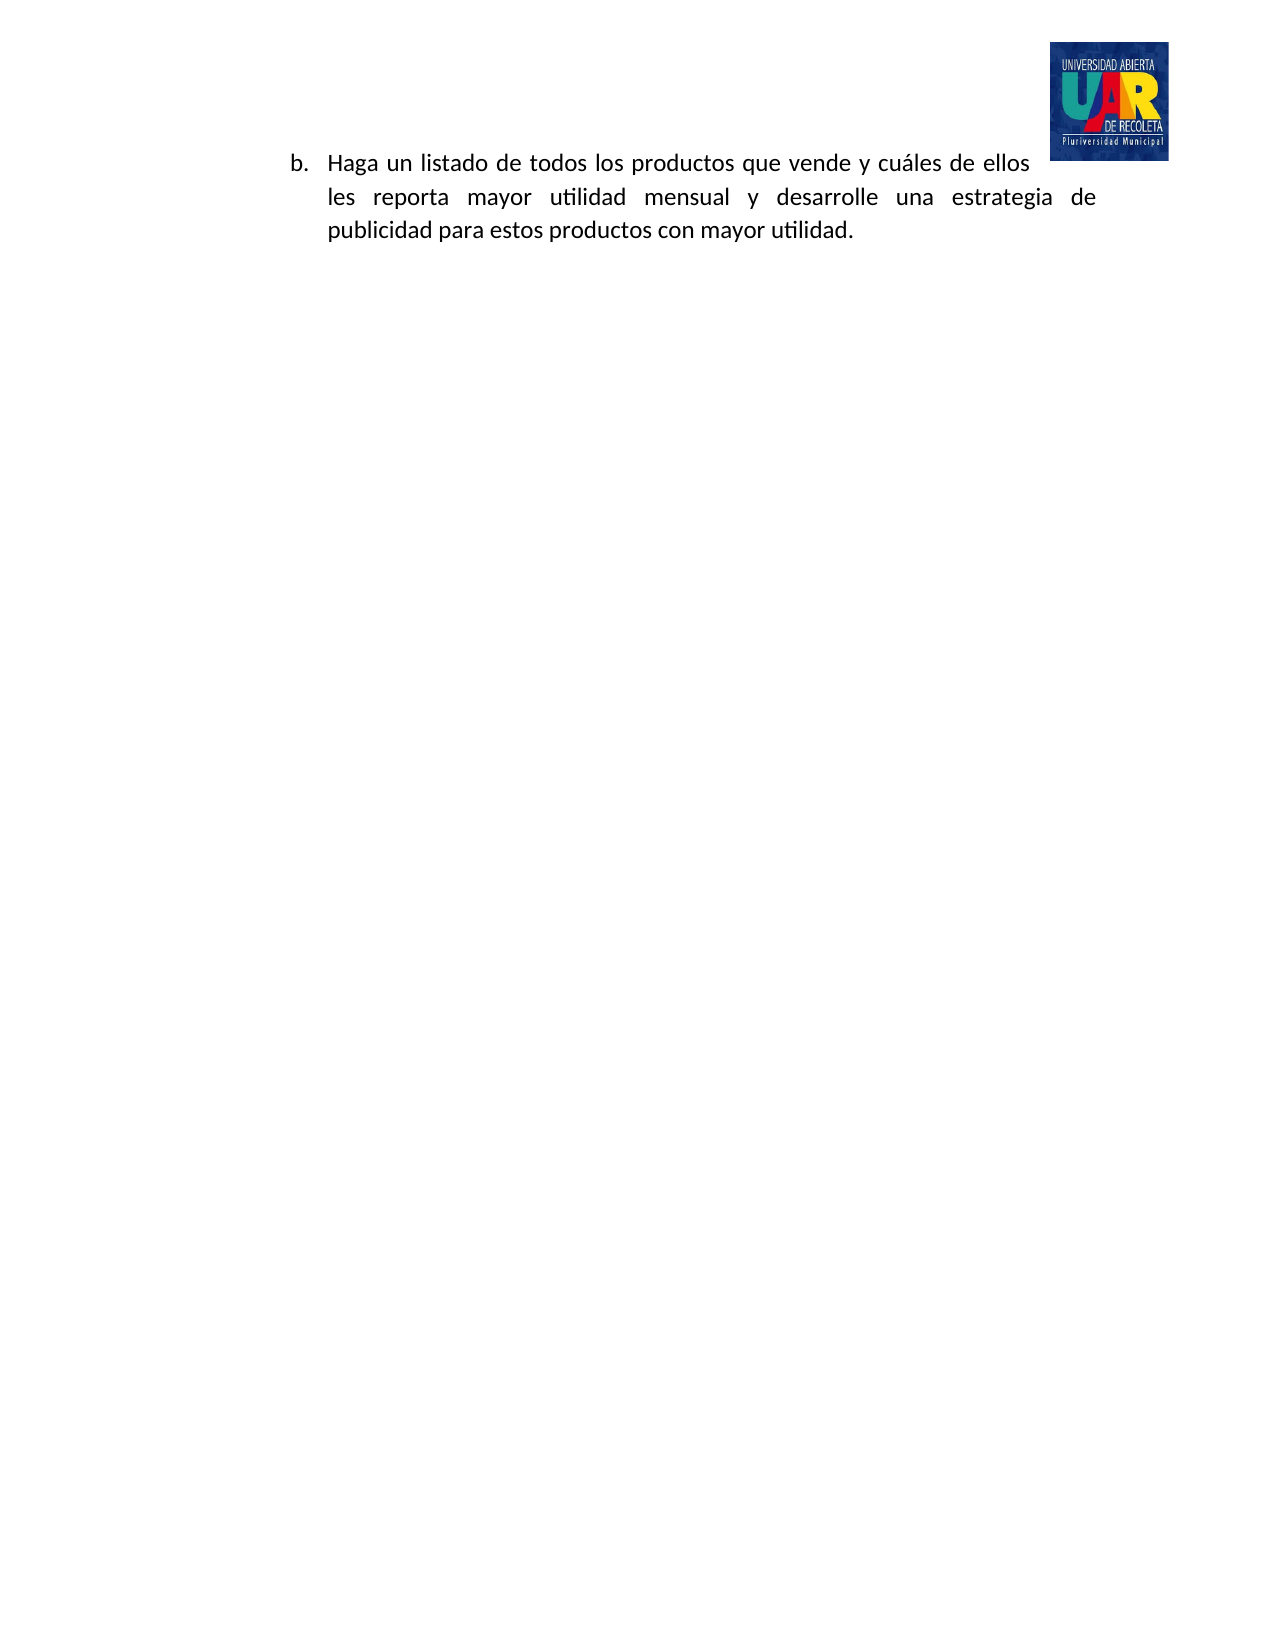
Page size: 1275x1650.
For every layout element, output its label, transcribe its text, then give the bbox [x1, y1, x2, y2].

list Haga un listado de todos los productos que vende y cuáles de ellos les reporta mayor utilidad mensual y desarrolle una estrategia de publicidad para estos productos con mayor utilidad. [290, 148, 1098, 245]
picture [1050, 42, 1169, 161]
